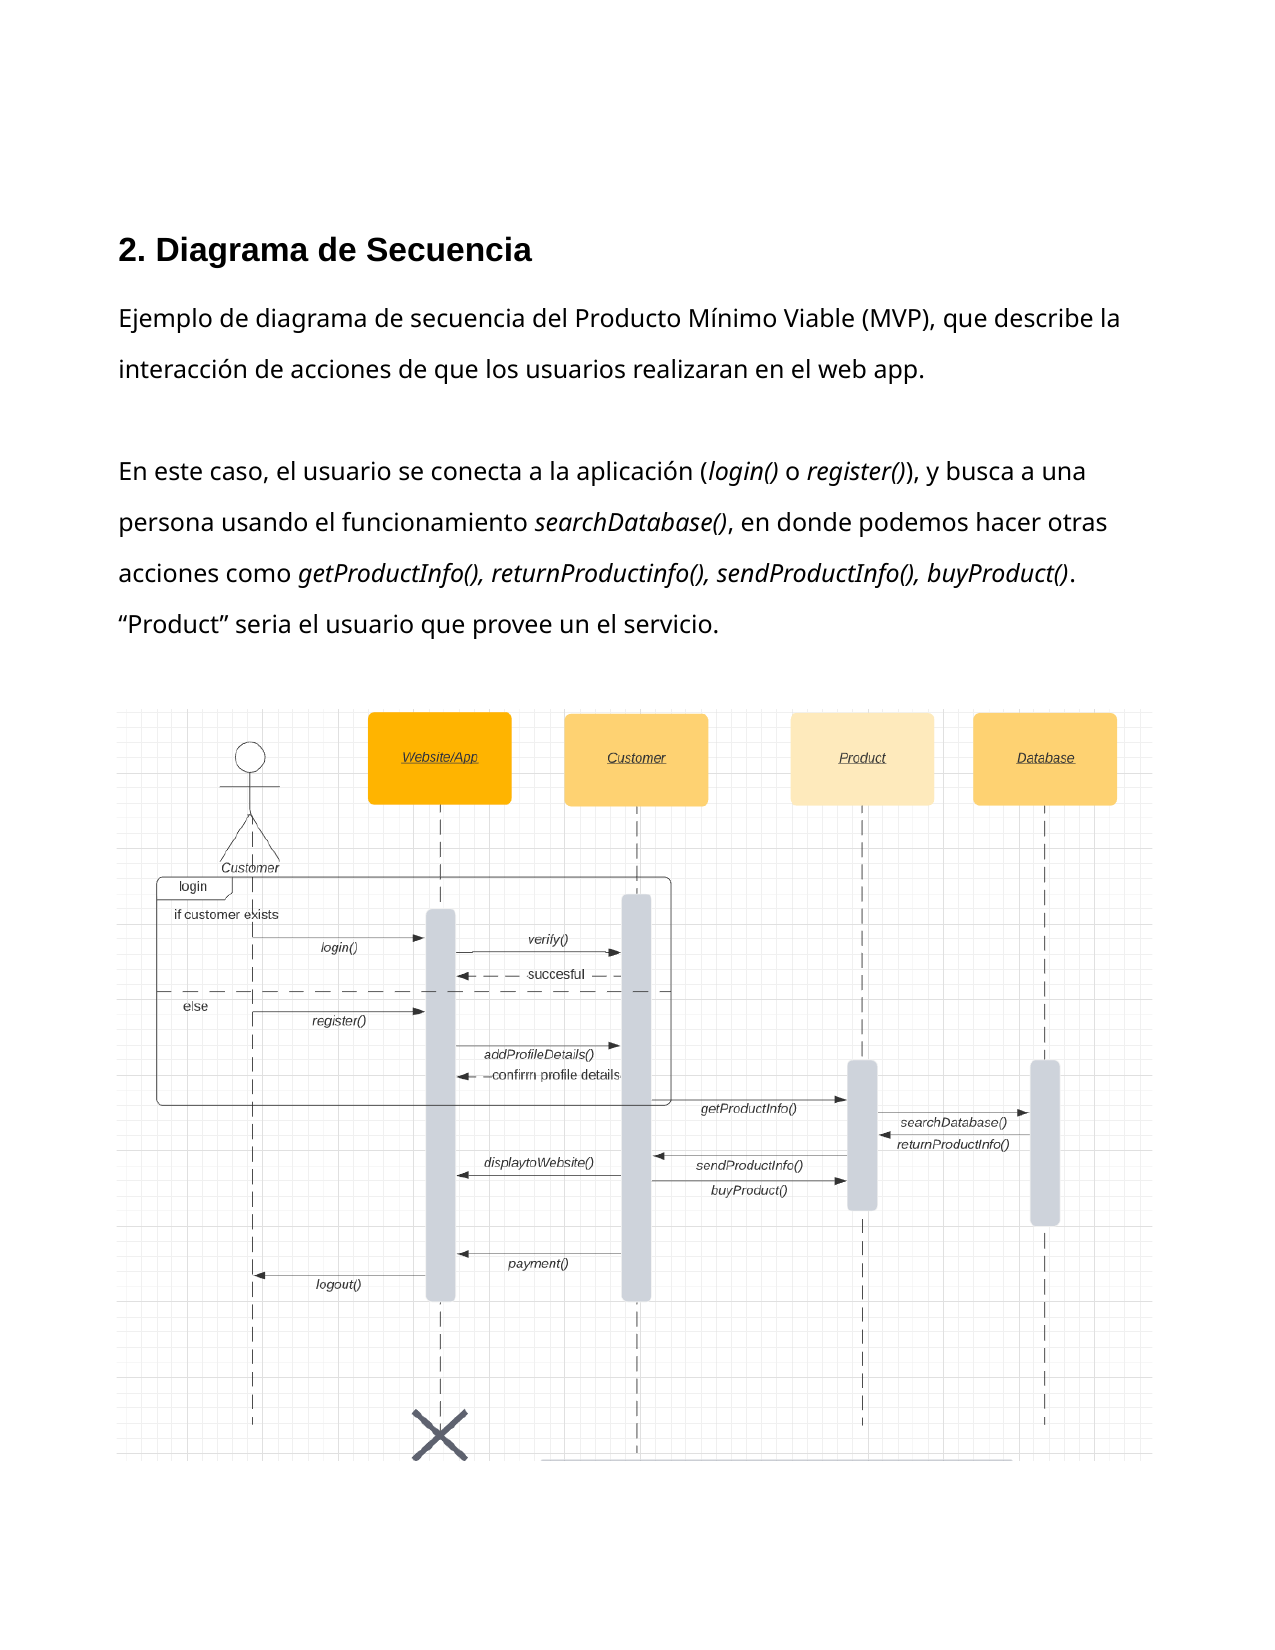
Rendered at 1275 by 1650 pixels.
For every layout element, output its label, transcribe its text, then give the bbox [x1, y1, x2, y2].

text Ejemplo de diagrama de secuencia del Producto Mínimo Viable (MVP), que describe la interacción de acciones de que los usuarios realizaran en el web app. [118, 301, 1157, 386]
subtitle 2. Diagrama de Secuencia [118, 230, 1157, 269]
text En este caso, el usuario se conecta a la aplicación (login() o register()), y busca a una persona usando el funcionamiento searchDatabase(), en donde podemos hacer otras acciones como getProductInfo(), returnProductinfo(), sendProductInfo(), buyProduct(). “Product” seria el usuario que provee un el servicio. [118, 454, 1157, 641]
picture [116, 709, 1153, 1461]
